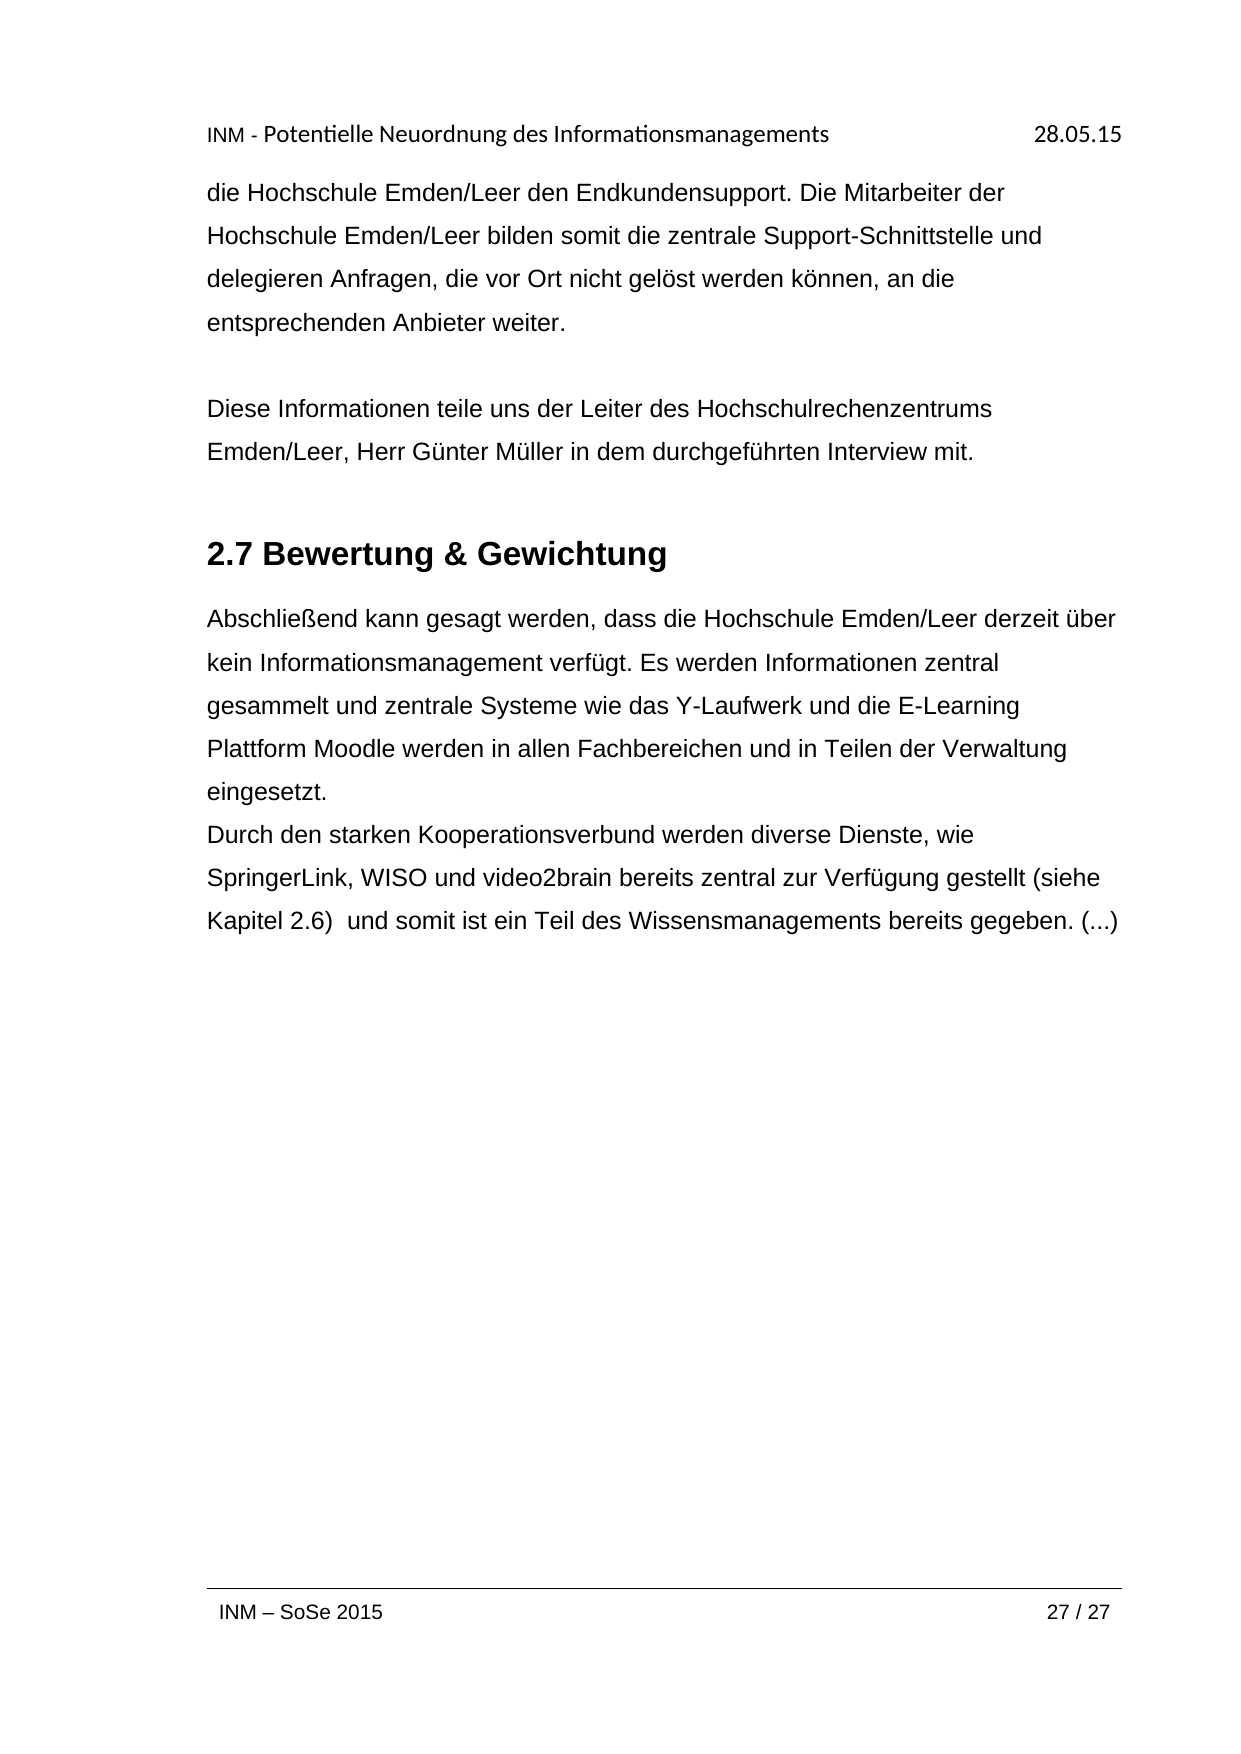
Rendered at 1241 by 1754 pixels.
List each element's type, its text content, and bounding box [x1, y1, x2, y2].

text die Hochschule Emden/Leer den Endkundensupport. Die Mitarbeiter der Hochschule Emden/Leer bilden somit die zentrale Support-Schnittstelle und delegieren Anfragen, die vor Ort nicht gelöst werden können, an die entsprechenden Anbieter weiter. [207, 178, 1122, 336]
text Diese Informationen teile uns der Leiter des Hochschulrechenzentrums Emden/Leer, Herr Günter Müller in dem durchgeführten Interview mit. [207, 394, 1122, 466]
subtitle 2.7 Bewertung & Gewichtung [207, 534, 1122, 573]
text Abschließend kann gesagt werden, dass die Hochschule Emden/Leer derzeit über kein Informationsmanagement verfügt. Es werden Informationen zentral gesammelt und zentrale Systeme wie das Y-Laufwerk und die E-Learning Plattform Moodle werden in allen Fachbereichen und in Teilen der Verwaltung eingesetzt. [207, 604, 1122, 806]
text Durch den starken Kooperationsverbund werden diverse Dienste, wie SpringerLink, WISO und video2brain bereits zentral zur Verfügung gestellt (siehe Kapitel 2.6) und somit ist ein Teil des Wissensmanagements bereits gegeben. (...) [207, 820, 1122, 935]
